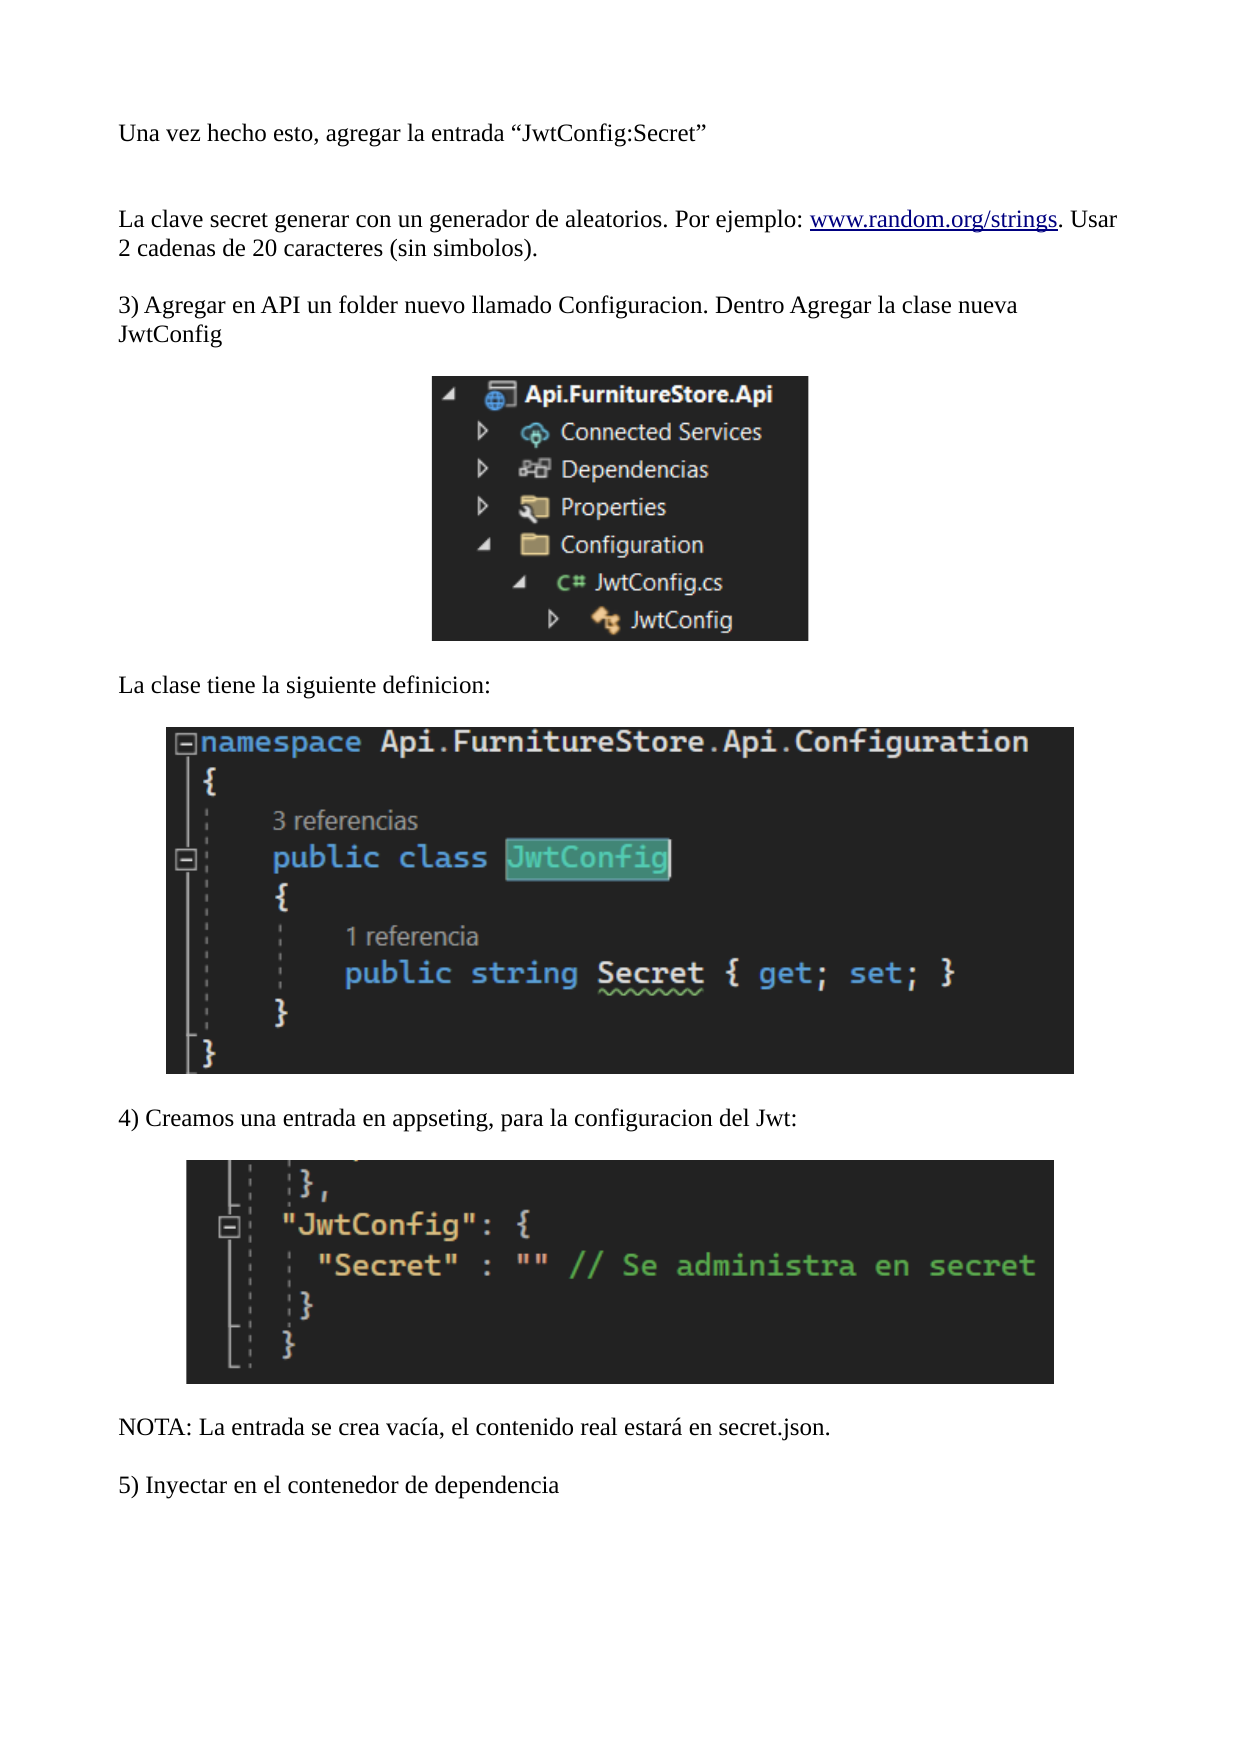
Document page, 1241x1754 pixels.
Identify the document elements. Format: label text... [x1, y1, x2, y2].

text 5) Inyectar en el contenedor de dependencia [118, 1470, 1122, 1499]
picture [431, 376, 809, 641]
text La clave secret generar con un generador de aleatorios. Por ejemplo: www.random.org/strings. Usar 2 cadenas de 20 caracteres (sin simbolos). [118, 204, 1122, 262]
picture [186, 1160, 1054, 1384]
text 3) Agregar en API un folder nuevo llamado Configuracion. Dentro Agregar la clase nueva JwtConfig [118, 291, 1122, 348]
picture [166, 727, 1074, 1074]
text NOTA: La entrada se crea vacía, el contenido real estará en secret.json. [118, 1412, 1122, 1441]
text 4) Creamos una entrada en appseting, para la configuracion del Jwt: [118, 1103, 1122, 1132]
text Una vez hecho esto, agregar la entrada “JwtConfig:Secret” [118, 118, 1122, 147]
text La clase tiene la siguiente definicion: [118, 670, 1122, 698]
